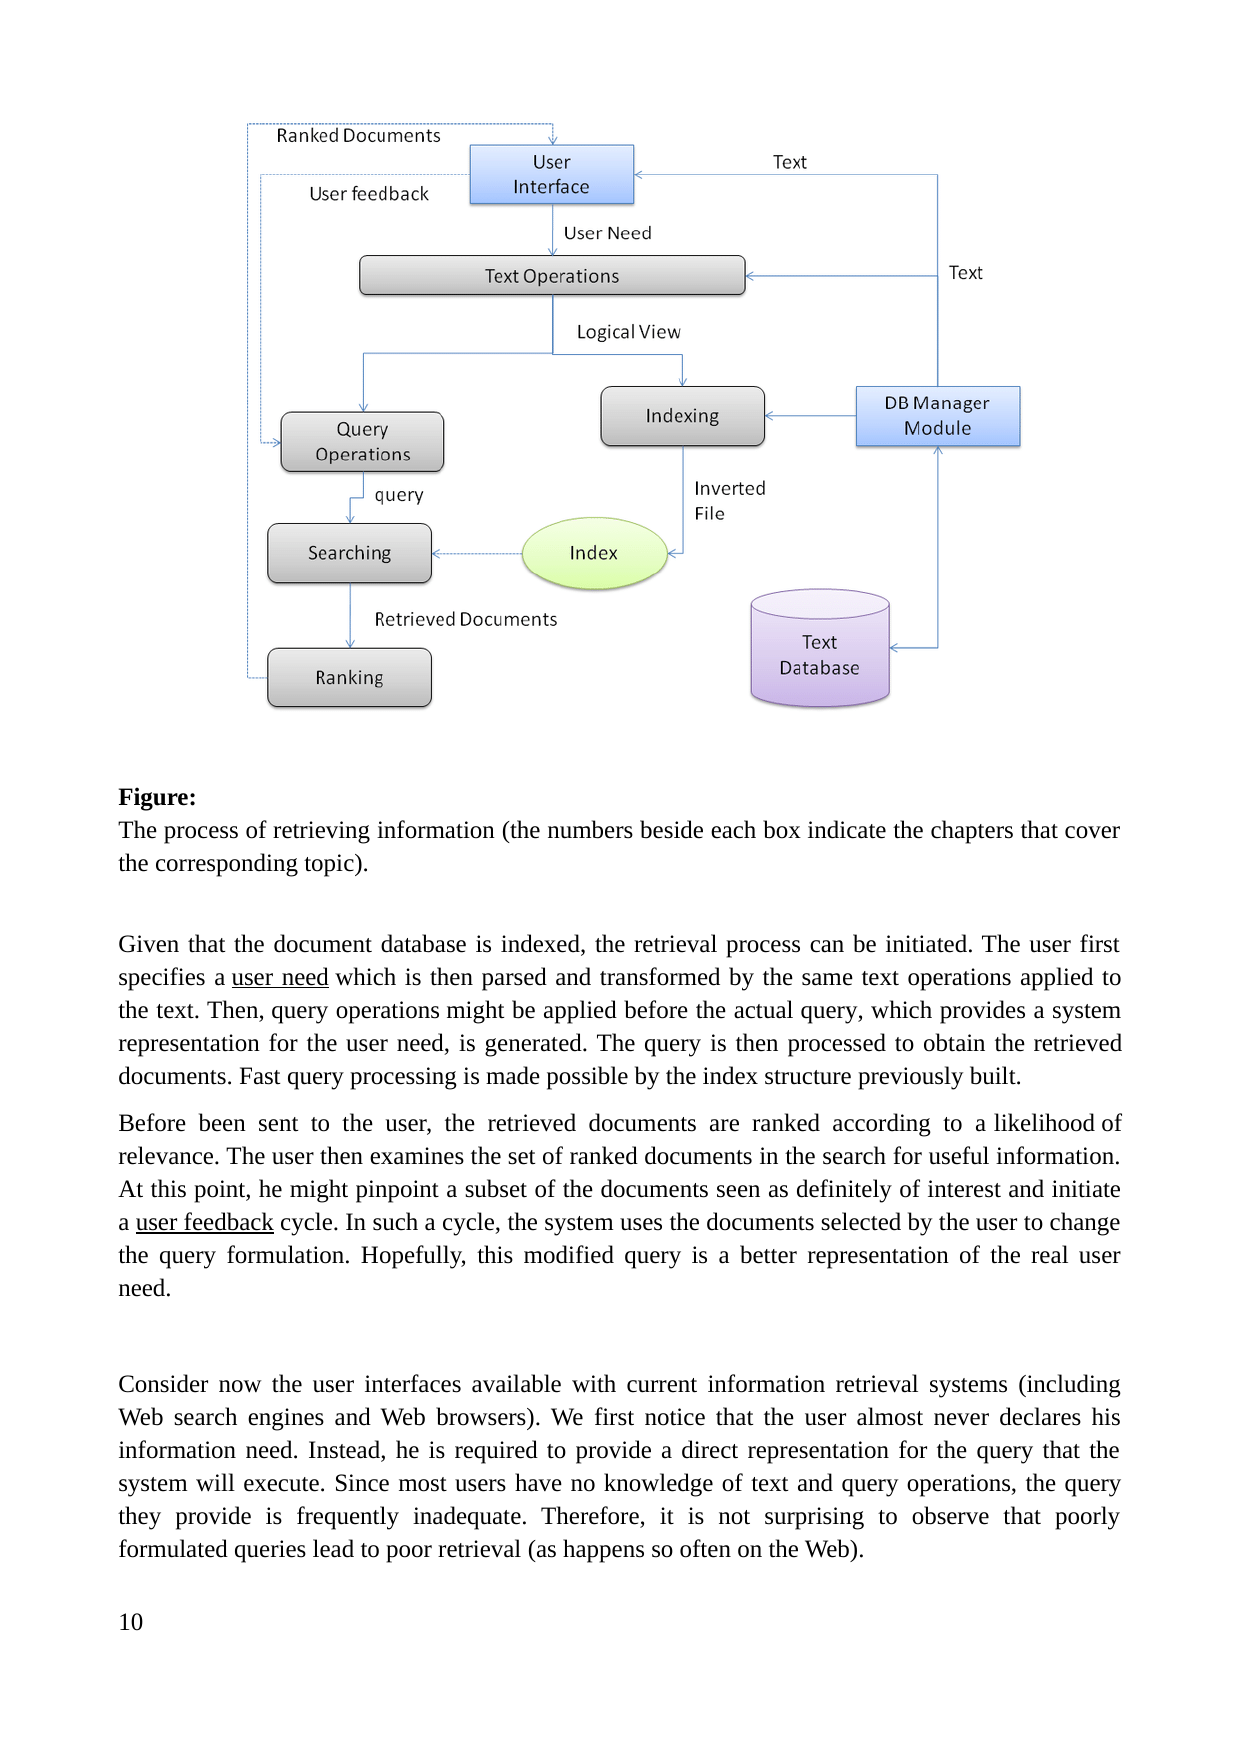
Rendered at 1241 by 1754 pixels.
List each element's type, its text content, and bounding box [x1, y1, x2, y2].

picture [202, 118, 1038, 745]
text Before been sent to the user, the retrieved documents are ranked according to a likelihood of relevance. The user then examines the set of ranked documents in the search for useful information. At this point, he might pinpoint a subset of the documents seen as definitely of interest and initiate a user feedback cycle. In such a cycle, the system uses the documents selected by the user to change the query formulation. Hopefully, this modified query is a better representation of the real user need. [118, 1108, 1122, 1302]
text The process of retrieving information (the numbers beside each box indicate the chapters that cover the corresponding topic). [118, 815, 1122, 877]
text Consider now the user interfaces available with current information retrieval systems (including Web search engines and Web browsers). We first notice that the user almost never declares his information need. Instead, he is required to provide a direct representation for the query that the system will execute. Since most users have no knowledge of text and query operations, the query they provide is frequently inadequate. Therefore, it is not surprising to observe that poorly formulated queries lead to poor retrieval (as happens so often on the Web). [118, 1369, 1122, 1562]
text Figure: [118, 782, 1122, 811]
text Given that the document database is indexed, the retrieval process can be initiated. The user first specifies a user need which is then parsed and transformed by the same text operations applied to the text. Then, query operations might be applied before the actual query, which provides a system representation for the user need, is generated. The query is then processed to obtain the retrieved documents. Fast query processing is made possible by the index structure previously built. [118, 929, 1122, 1089]
